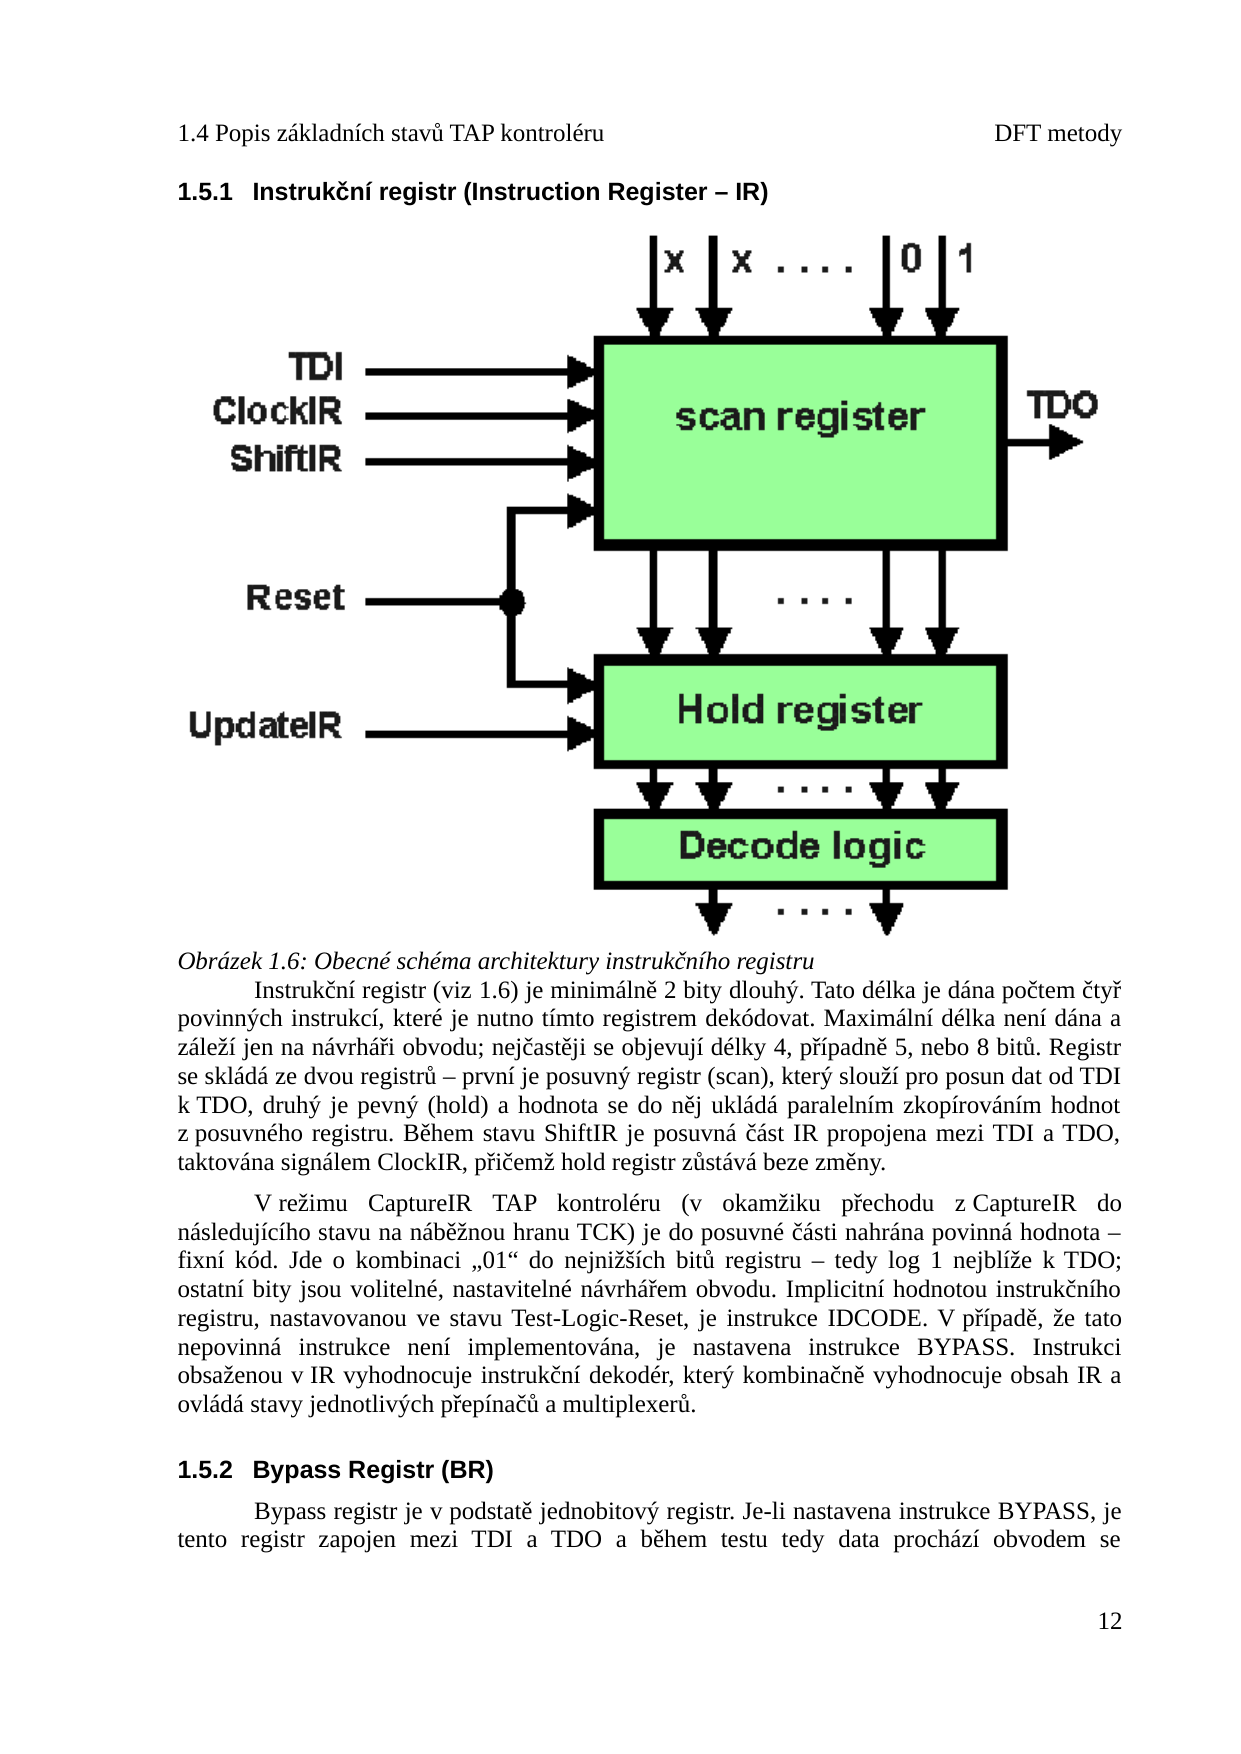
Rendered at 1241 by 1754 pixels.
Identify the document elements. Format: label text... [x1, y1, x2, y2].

subtitle Instrukční registr (Instruction Register – IR) [177, 177, 1122, 206]
text Instrukční registr (viz Obrázek 1.6) je minimálně 2 bity dlouhý. Tato délka je dána počtem čtyř povinných instrukcí, které je nutno tímto registrem dekódovat. Maximální délka není dána a záleží jen na návrháři obvodu; nejčastěji se objevují délky 4, případně 5, nebo 8 bitů. Registr se skládá ze dvou registrů – první je posuvný registr (scan), který slouží pro posun dat od TDI k TDO, druhý je pevný (hold) a hodnota se do něj ukládá paralelním zkopírováním hodnot z posuvného registru. Během stavu ShiftIR je posuvná část IR propojena mezi TDI a TDO, taktována signálem ClockIR, přičemž hold registr zůstává beze změny. [177, 975, 1122, 1176]
text V režimu CaptureIR TAP kontroléru (v okamžiku přechodu z CaptureIR do následujícího stavu na náběžnou hranu TCK) je do posuvné části nahrána povinná hodnota – fixní kód. Jde o kombinaci „01“ do nejnižších bitů registru – tedy log 1 nejblíže k TDO; ostatní bity jsou volitelné, nastavitelné návrhářem obvodu. Implicitní hodnotou instrukčního registru, nastavovanou ve stavu Test-Logic-Reset, je instrukce IDCODE. V případě, že tato nepovinná instrukce není implementována, je nastavena instrukce BYPASS. Instrukci obsaženou v IR vyhodnocuje instrukční dekodér, který kombinačně vyhodnocuje obsah IR a ovládá stavy jednotlivých přepínačů a multiplexerů. [177, 1188, 1122, 1418]
subtitle Bypass Registr (BR) [177, 1454, 1122, 1483]
text Obrázek 1.6: Obecné schéma architektury instrukčního registru [177, 946, 1122, 975]
text Bypass registr je v podstatě jednobitový registr. Je-li nastavena instrukce BYPASS, je tento registr zapojen mezi TDI a TDO a během testu tedy data prochází obvodem se [177, 1496, 1122, 1553]
picture [177, 230, 1123, 946]
